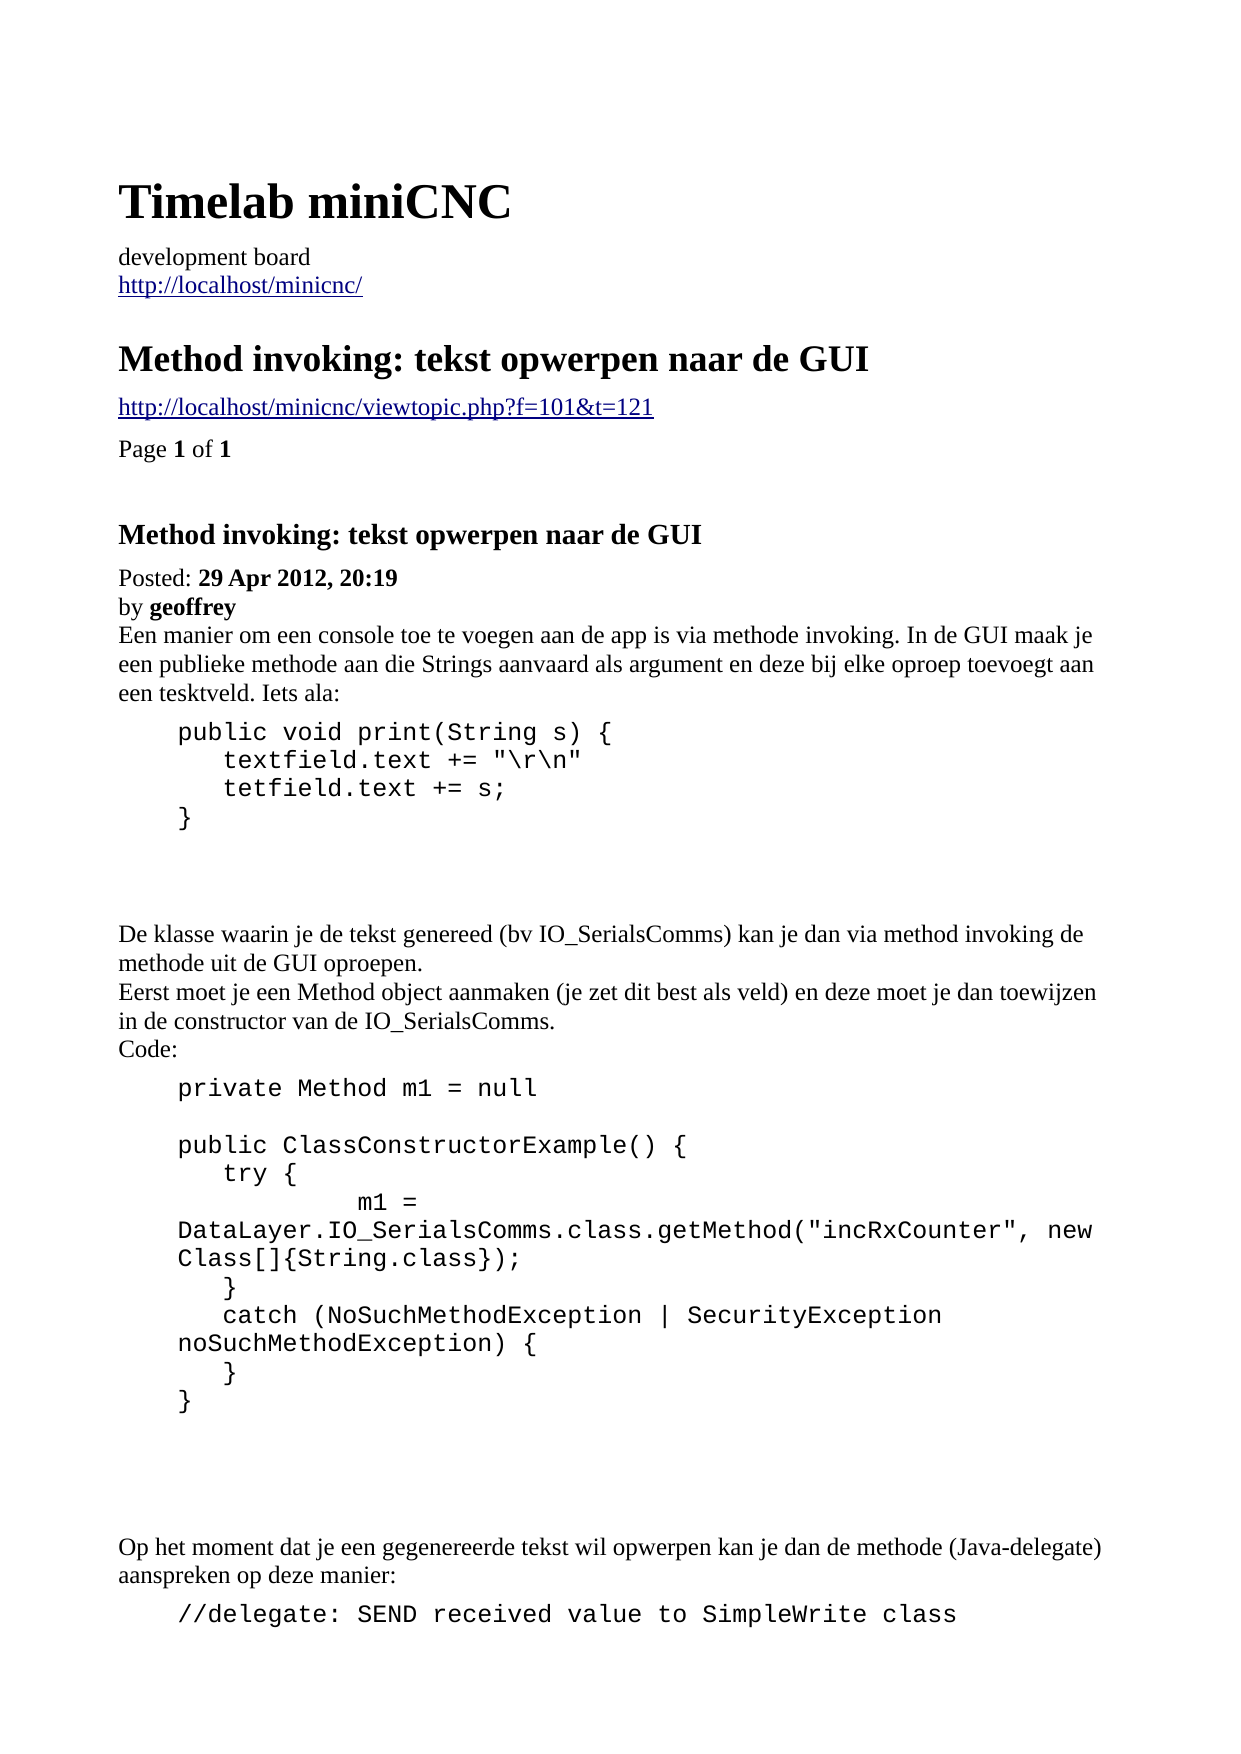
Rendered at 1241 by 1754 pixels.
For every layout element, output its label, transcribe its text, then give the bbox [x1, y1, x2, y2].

subtitle Method invoking: tekst opwerpen naar de GUI [118, 337, 1122, 380]
list private Method m1 = null public ClassConstructorExample() { try { m1 = DataLayer.IO_SerialsComms.class.getMethod("incRxCounter", new Class[]{String.class}); } catch (NoSuchMethodException | SecurityException noSuchMethodException) { } } [177, 1076, 1122, 1416]
list public void print(String s) { textfield.text += "\r\n" tetfield.text += s; } [177, 719, 1122, 833]
list //delegate: SEND received value to SimpleWrite class [177, 1602, 1122, 1630]
text by geoffrey [118, 592, 1122, 621]
text http://localhost/minicnc/viewtopic.php?f=101&t=121 [118, 392, 1122, 421]
text Posted: 29 Apr 2012, 20:19 [118, 563, 1122, 592]
text Page 1 of 1 [118, 434, 1122, 462]
text De klasse waarin je de tekst genereed (bv IO_SerialsComms) kan je dan via method invoking de methode uit de GUI oproepen. Eerst moet je een Method object aanmaken (je zet dit best als veld) en deze moet je dan toewijzen in de constructor van de IO_SerialsComms. Code: [118, 862, 1122, 1063]
subtitle Timelab miniCNC [118, 172, 1122, 229]
text Op het moment dat je een gegenereerde tekst wil opwerpen kan je dan de methode (Java-delegate) aanspreken op deze manier: [118, 1445, 1122, 1589]
text Een manier om een console toe te voegen aan de app is via methode invoking. In de GUI maak je een publieke methode aan die Strings aanvaard als argument en deze bij elke oproep toevoegt aan een tesktveld. Iets ala: [118, 621, 1122, 707]
subtitle Method invoking: tekst opwerpen naar de GUI [118, 517, 1122, 551]
text development board http://localhost/minicnc/ [118, 242, 1122, 299]
